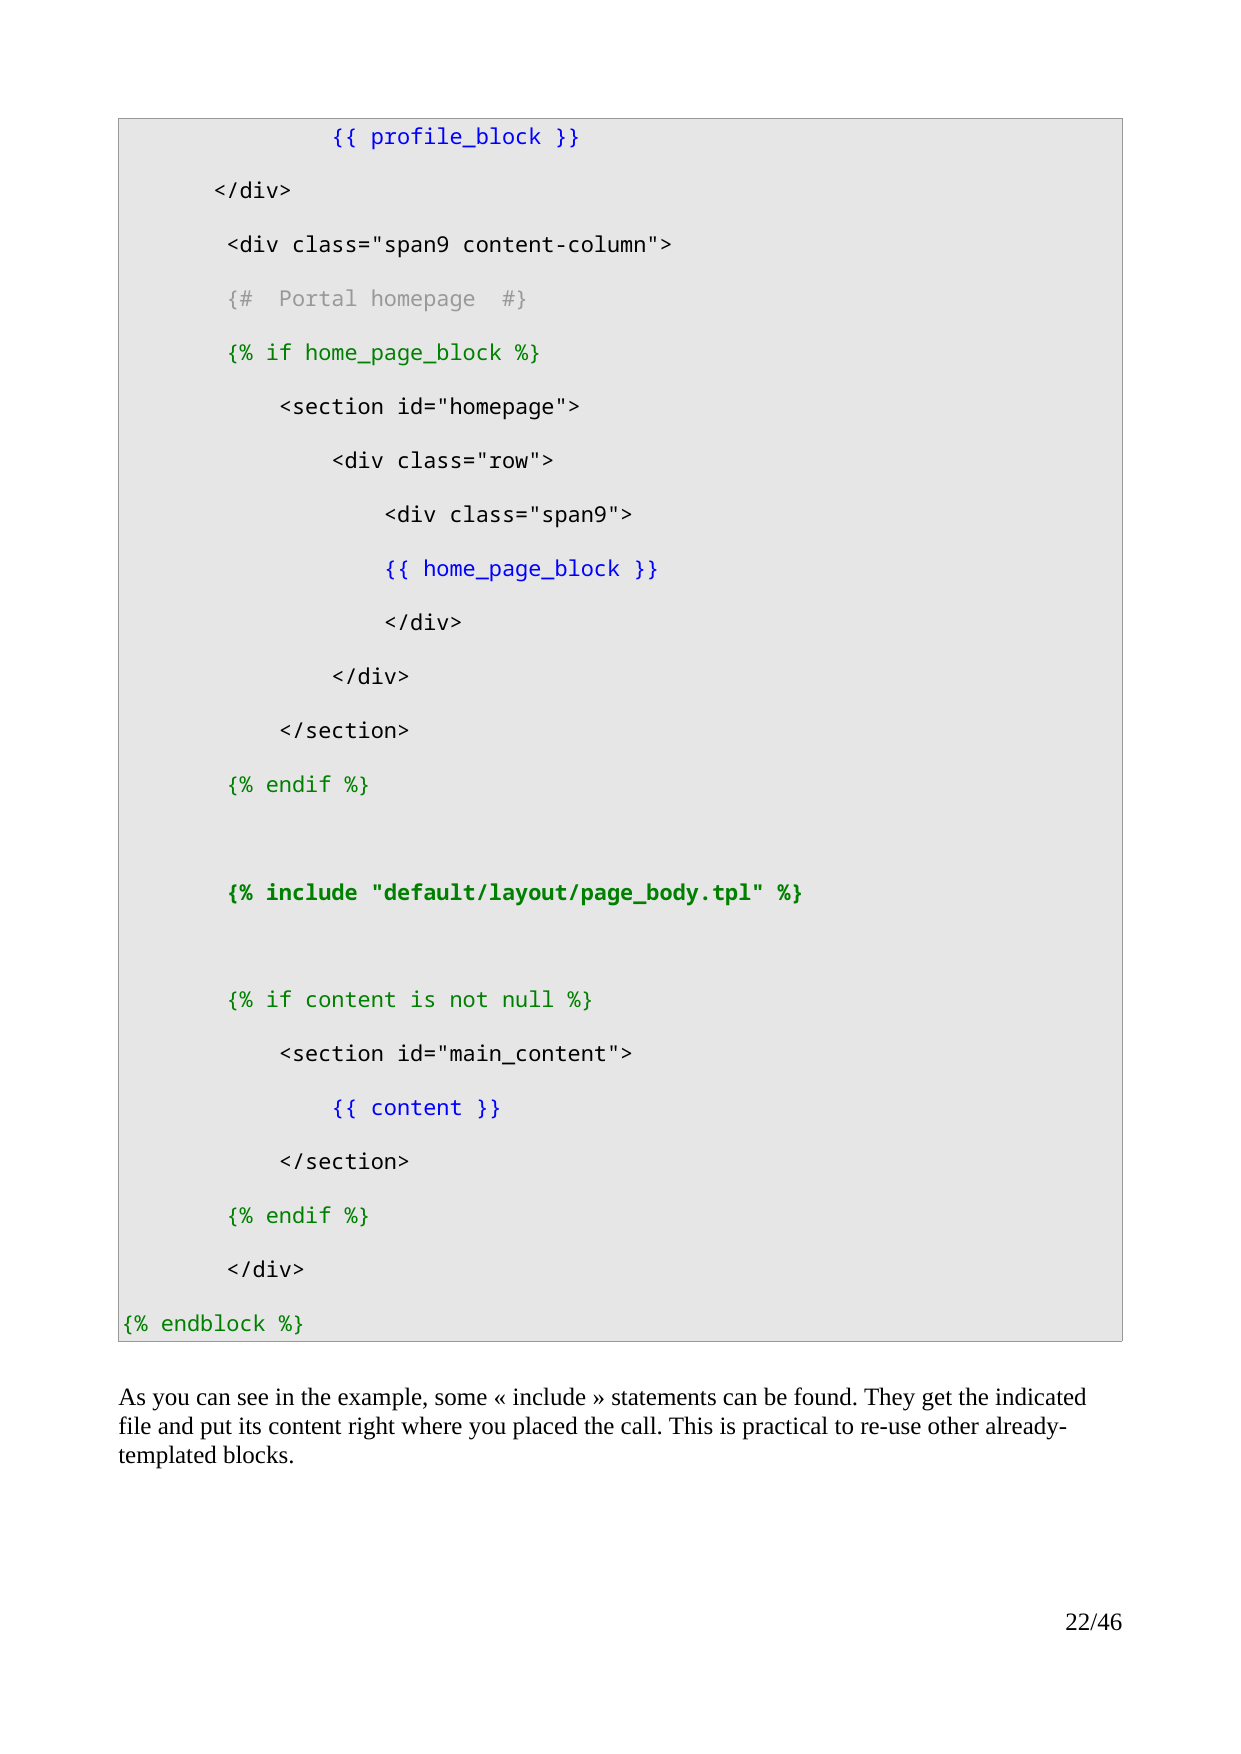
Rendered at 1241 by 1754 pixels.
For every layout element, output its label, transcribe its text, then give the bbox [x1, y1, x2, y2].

text </section> [119, 712, 1122, 744]
text {# Portal homepage #} [119, 280, 1122, 313]
text <section id="main_content"> [119, 1035, 1122, 1068]
text </section> [119, 1143, 1122, 1176]
text </div> [119, 1251, 1122, 1284]
text {% include "default/layout/page_body.tpl" %} [119, 873, 1122, 906]
text {% if content is not null %} [119, 981, 1122, 1014]
text </div> [119, 658, 1122, 691]
text </div> [119, 604, 1122, 637]
text {{ profile_block }} [119, 119, 1122, 151]
text {% endblock %} [119, 1305, 1122, 1341]
text <section id="homepage"> [119, 388, 1122, 421]
text As you can see in the example, some « include » statements can be found. They get the indicated file and put its content right where you placed the call. This is practical to re-use other already-templated blocks. [118, 1382, 1122, 1468]
text {% endif %} [119, 766, 1122, 798]
text {{ content }} [119, 1089, 1122, 1122]
text {% if home_page_block %} [119, 334, 1122, 367]
text <div class="span9 content-column"> [119, 226, 1122, 259]
text </div> [119, 172, 1122, 205]
text <div class="span9"> [119, 496, 1122, 529]
text {{ home_page_block }} [119, 550, 1122, 583]
text {% endif %} [119, 1197, 1122, 1230]
text <div class="row"> [119, 442, 1122, 475]
